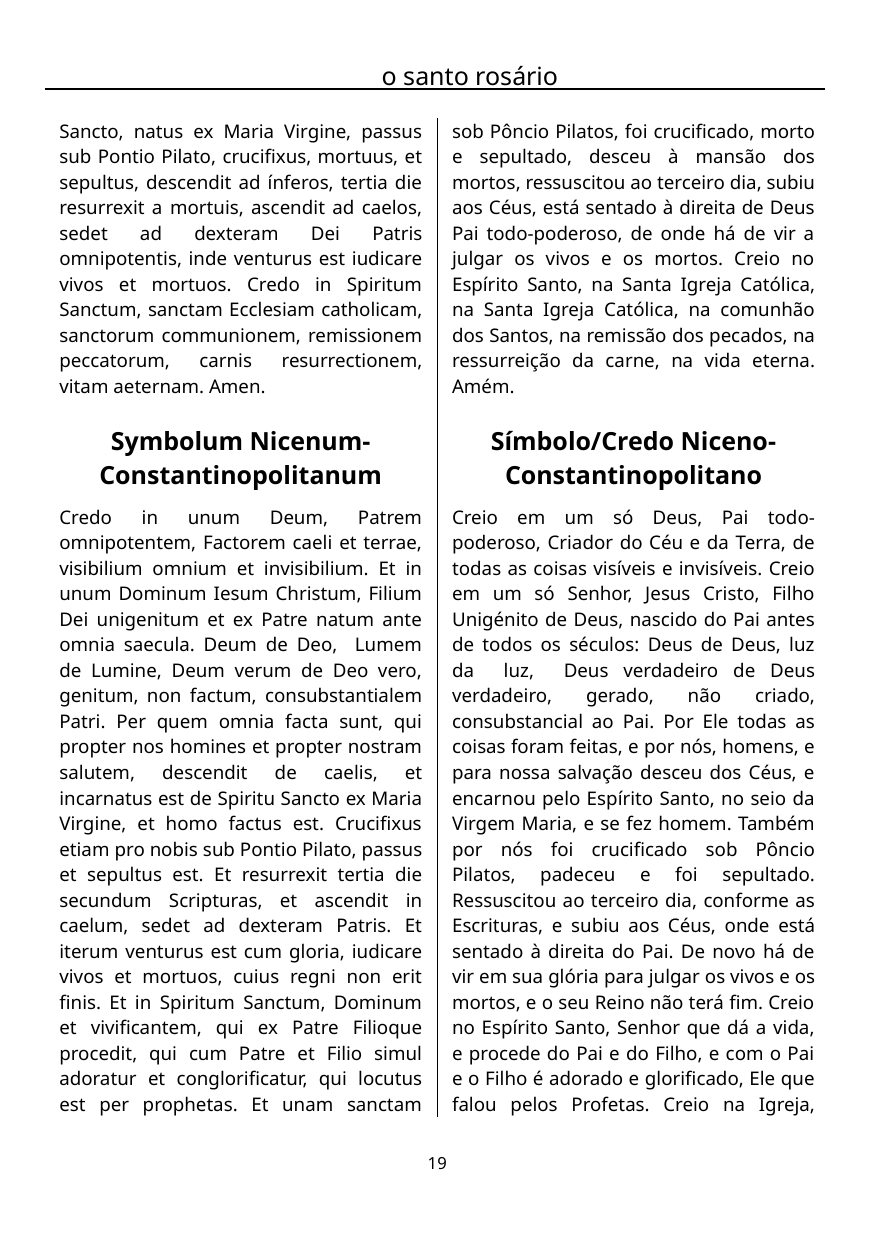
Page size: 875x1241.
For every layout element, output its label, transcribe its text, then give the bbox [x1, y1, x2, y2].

table_header Sancto, natus ex Maria Virgine, passus sub Pontio Pilato, crucifixus, mortuus, et sepultus, descendit ad ínferos, tertia die resurrexit a mortuis, ascendit ad caelos, sedet ad dexteram Dei Patris omnipotentis, inde venturus est iudicare vivos et mortuos. Credo in Spiritum Sanctum, sanctam Ecclesiam catholicam, sanctorum communionem, remissionem peccatorum, carnis resurrectionem, vitam aeternam. Amen. Symbolum Nicenum- Constantinopolitanum Credo in unum Deum, Patrem omnipotentem, Factorem caeli et terrae, visibilium omnium et invisibilium. Et in unum Dominum Iesum Christum, Filium Dei unigenitum et ex Patre natum ante omnia saecula. Deum de Deo, Lumem de Lumine, Deum verum de Deo vero, genitum, non factum, consubstantialem Patri. Per quem omnia facta sunt, qui propter nos homines et propter nostram salutem, descendit de caelis, et incarnatus est de Spiritu Sancto ex Maria Virgine, et homo factus est. Crucifixus etiam pro nobis sub Pontio Pilato, passus et sepultus est. Et resurrexit tertia die secundum Scripturas, et ascendit in caelum, sedet ad dexteram Patris. Et iterum venturus est cum gloria, iudicare vivos et mortuos, cuius regni non erit finis. Et in Spiritum Sanctum, Dominum et vivificantem, qui ex Patre Filioque procedit, qui cum Patre et Filio simul adoratur et conglorificatur, qui locutus est per prophetas. Et unam sanctam [44, 118, 437, 1117]
table_header sob Pôncio Pilatos, foi crucificado, morto e sepultado, desceu à mansão dos mortos, ressuscitou ao terceiro dia, subiu aos Céus, está sentado à direita de Deus Pai todo-poderoso, de onde há de vir a julgar os vivos e os mortos. Creio no Espírito Santo, na Santa Igreja Católica, na Santa Igreja Católica, na comunhão dos Santos, na remissão dos pecados, na ressurreição da carne, na vida eterna. Amém. Símbolo/Credo Niceno- Constantinopolitano Creio em um só Deus, Pai todo-poderoso, Criador do Céu e da Terra, de todas as coisas visíveis e invisíveis. Creio em um só Senhor, Jesus Cristo, Filho Unigénito de Deus, nascido do Pai antes de todos os séculos: Deus de Deus, luz da luz, Deus verdadeiro de Deus verdadeiro, gerado, não criado, consubstancial ao Pai. Por Ele todas as coisas foram feitas, e por nós, homens, e para nossa salvação desceu dos Céus, e encarnou pelo Espírito Santo, no seio da Virgem Maria, e se fez homem. Também por nós foi crucificado sob Pôncio Pilatos, padeceu e foi sepultado. Ressuscitou ao terceiro dia, conforme as Escrituras, e subiu aos Céus, onde está sentado à direita do Pai. De novo há de vir em sua glória para julgar os vivos e os mortos, e o seu Reino não terá fim. Creio no Espírito Santo, Senhor que dá a vida, e procede do Pai e do Filho, e com o Pai e o Filho é adorado e glorificado, Ele que falou pelos Profetas. Creio na Igreja, [438, 118, 830, 1117]
